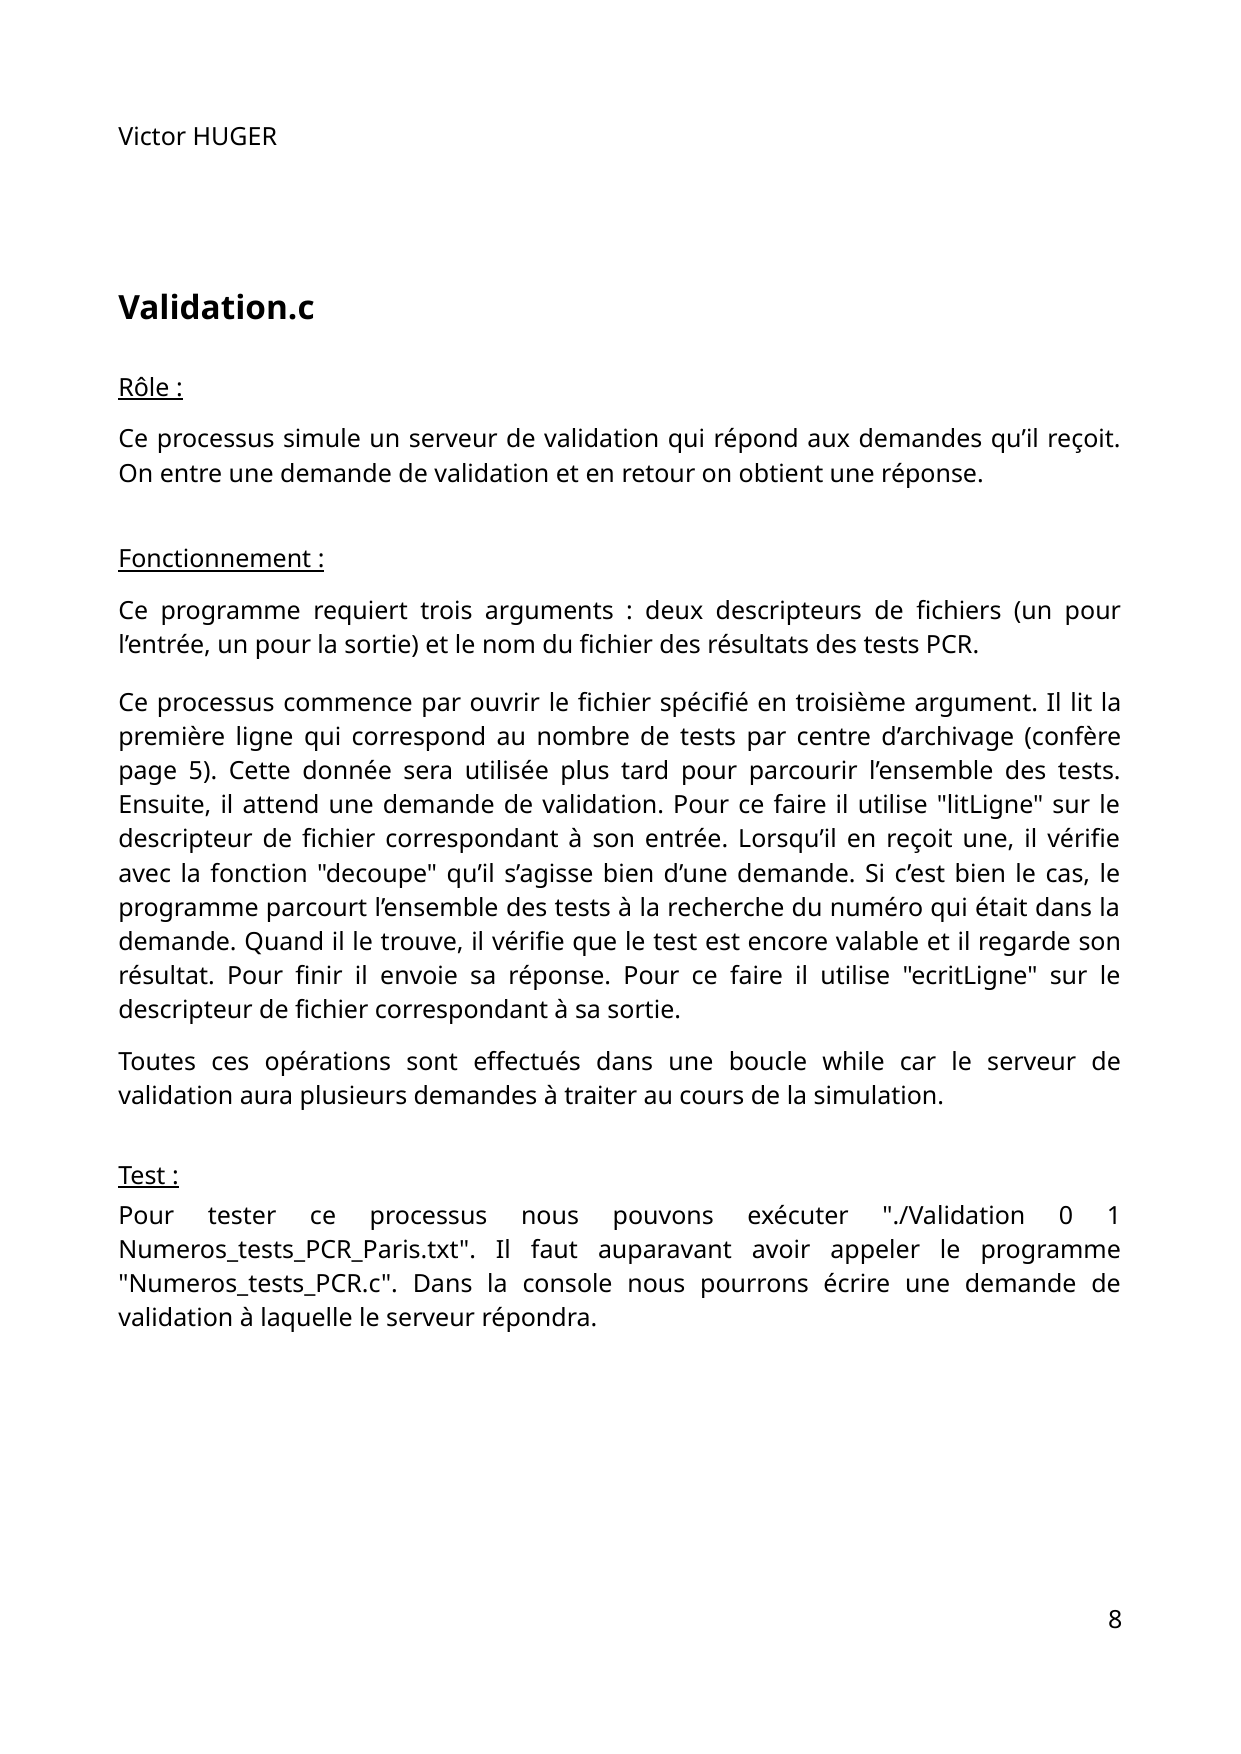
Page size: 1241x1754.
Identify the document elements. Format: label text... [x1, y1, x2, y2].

text Test : [118, 1157, 1122, 1191]
text Pour tester ce processus nous pouvons exécuter "./Validation 0 1 Numeros_tests_PCR_Paris.txt". Il faut auparavant avoir appeler le programme "Numeros_tests_PCR.c". Dans la console nous pourrons écrire une demande de validation à laquelle le serveur répondra. [118, 1197, 1122, 1334]
text Rôle : [118, 369, 1122, 403]
text Validation.c [118, 284, 1122, 329]
text Ce processus simule un serveur de validation qui répond aux demandes qu’il reçoit. On entre une demande de validation et en retour on obtient une réponse. [118, 421, 1122, 489]
text Fonctionnement : [118, 541, 1122, 575]
text Toutes ces opérations sont effectués dans une boucle while car le serveur de validation aura plusieurs demandes à traiter au cours de la simulation. [118, 1043, 1122, 1111]
text Ce processus commence par ouvrir le fichier spécifié en troisième argument. Il lit la première ligne qui correspond au nombre de tests par centre d’archivage (confère page 5). Cette donnée sera utilisée plus tard pour parcourir l’ensemble des tests. Ensuite, il attend une demande de validation. Pour ce faire il utilise "litLigne" sur le descripteur de fichier correspondant à son entrée. Lorsqu’il en reçoit une, il vérifie avec la fonction "decoupe" qu’il s’agisse bien d’une demande. Si c’est bien le cas, le programme parcourt l’ensemble des tests à la recherche du numéro qui était dans la demande. Quand il le trouve, il vérifie que le test est encore valable et il regarde son résultat. Pour finir il envoie sa réponse. Pour ce faire il utilise "ecritLigne" sur le descripteur de fichier correspondant à sa sortie. [118, 685, 1122, 1026]
text Ce programme requiert trois arguments : deux descripteurs de fichiers (un pour l’entrée, un pour la sortie) et le nom du fichier des résultats des tests PCR. [118, 593, 1122, 661]
